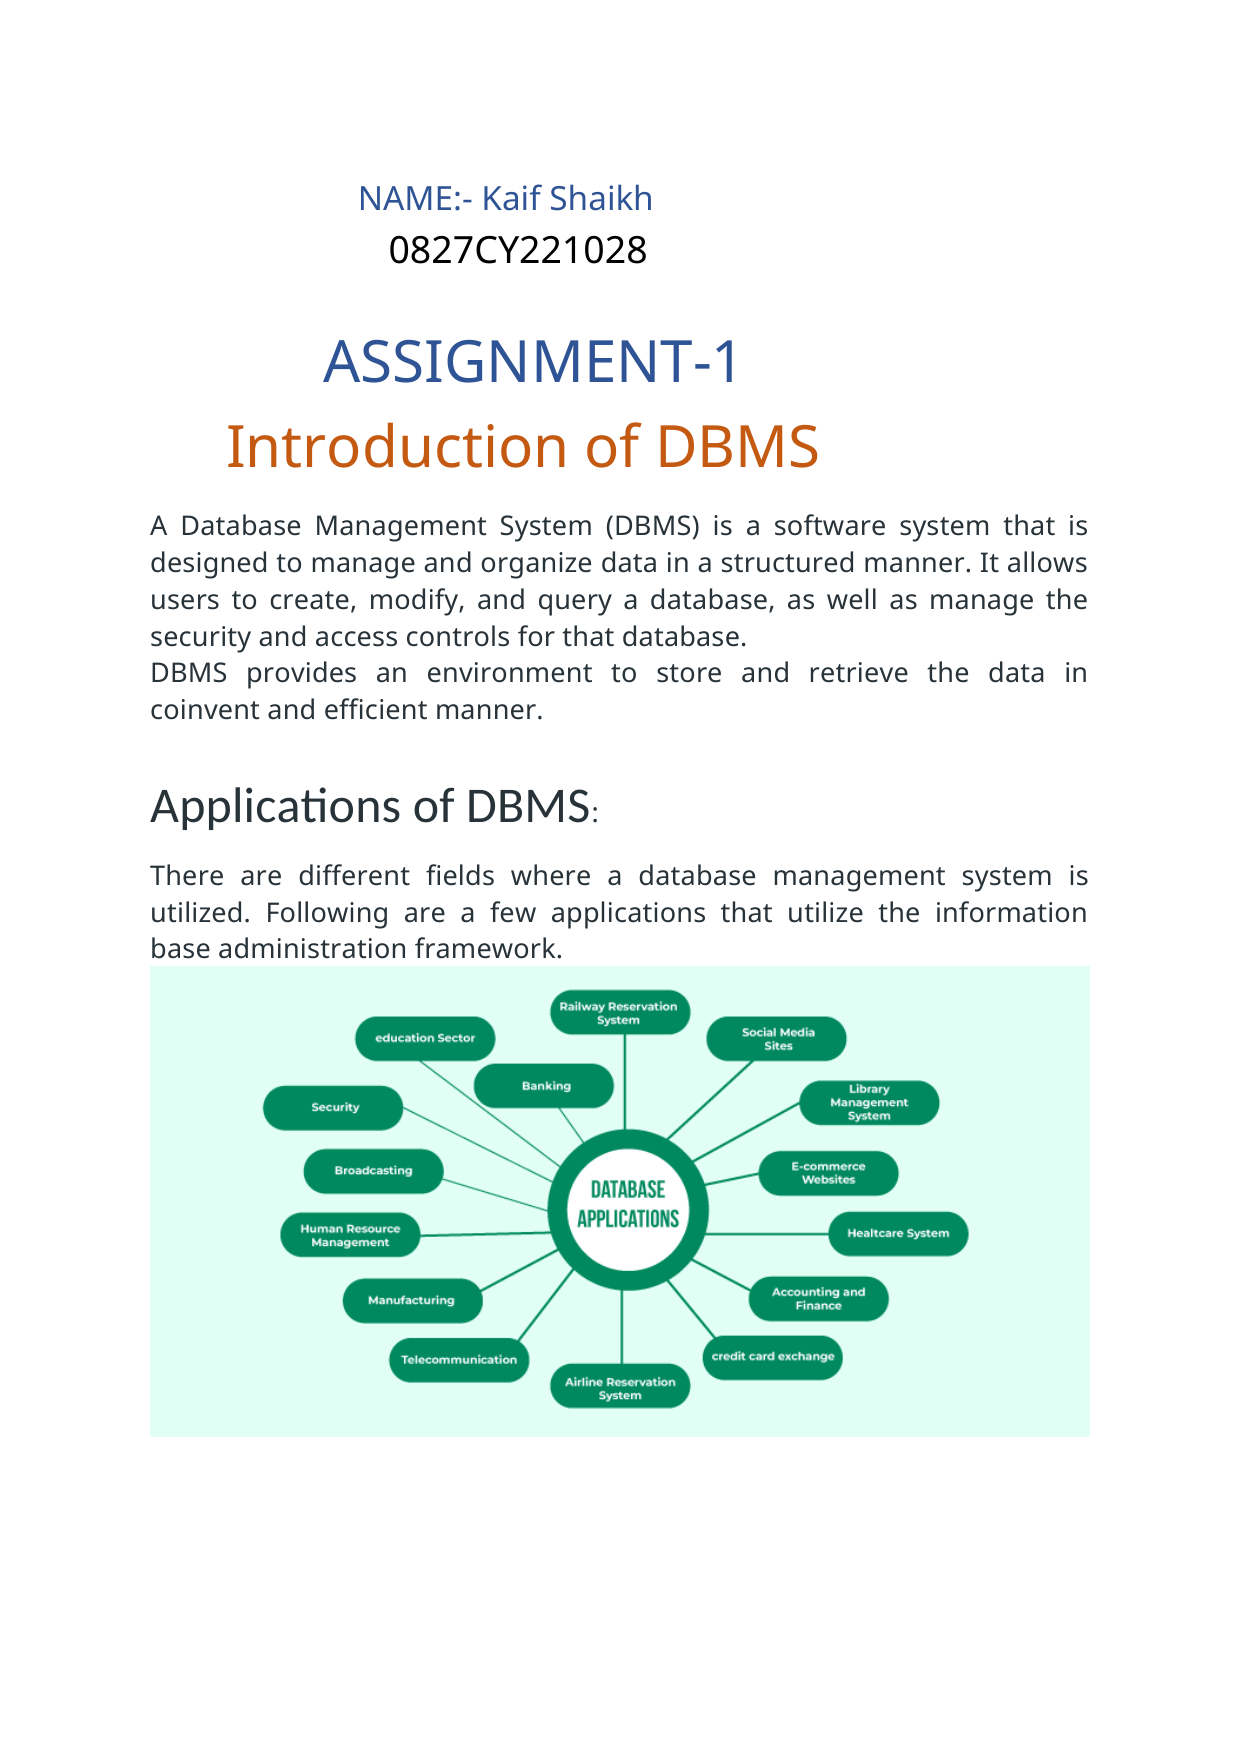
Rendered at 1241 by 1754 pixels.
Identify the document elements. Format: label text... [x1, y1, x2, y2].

subtitle NAME:- Kaif Shaikh [150, 175, 1090, 220]
text DBMS provides an environment to store and retrieve the data in coinvent and efficient manner. [150, 654, 1090, 728]
text Introduction of DBMS [150, 405, 1090, 484]
subtitle Applications of DBMS: [150, 774, 1090, 835]
text 0827CY221028 [150, 223, 1090, 274]
text There are different fields where a database management system is utilized. Following are a few applications that utilize the information base administration framework. [150, 856, 1090, 966]
subtitle ASSIGNMENT-1 [150, 320, 1090, 399]
text A Database Management System (DBMS) is a software system that is designed to manage and organize data in a structured manner. It allows users to create, modify, and query a database, as well as manage the security and access controls for that database. [150, 506, 1090, 654]
